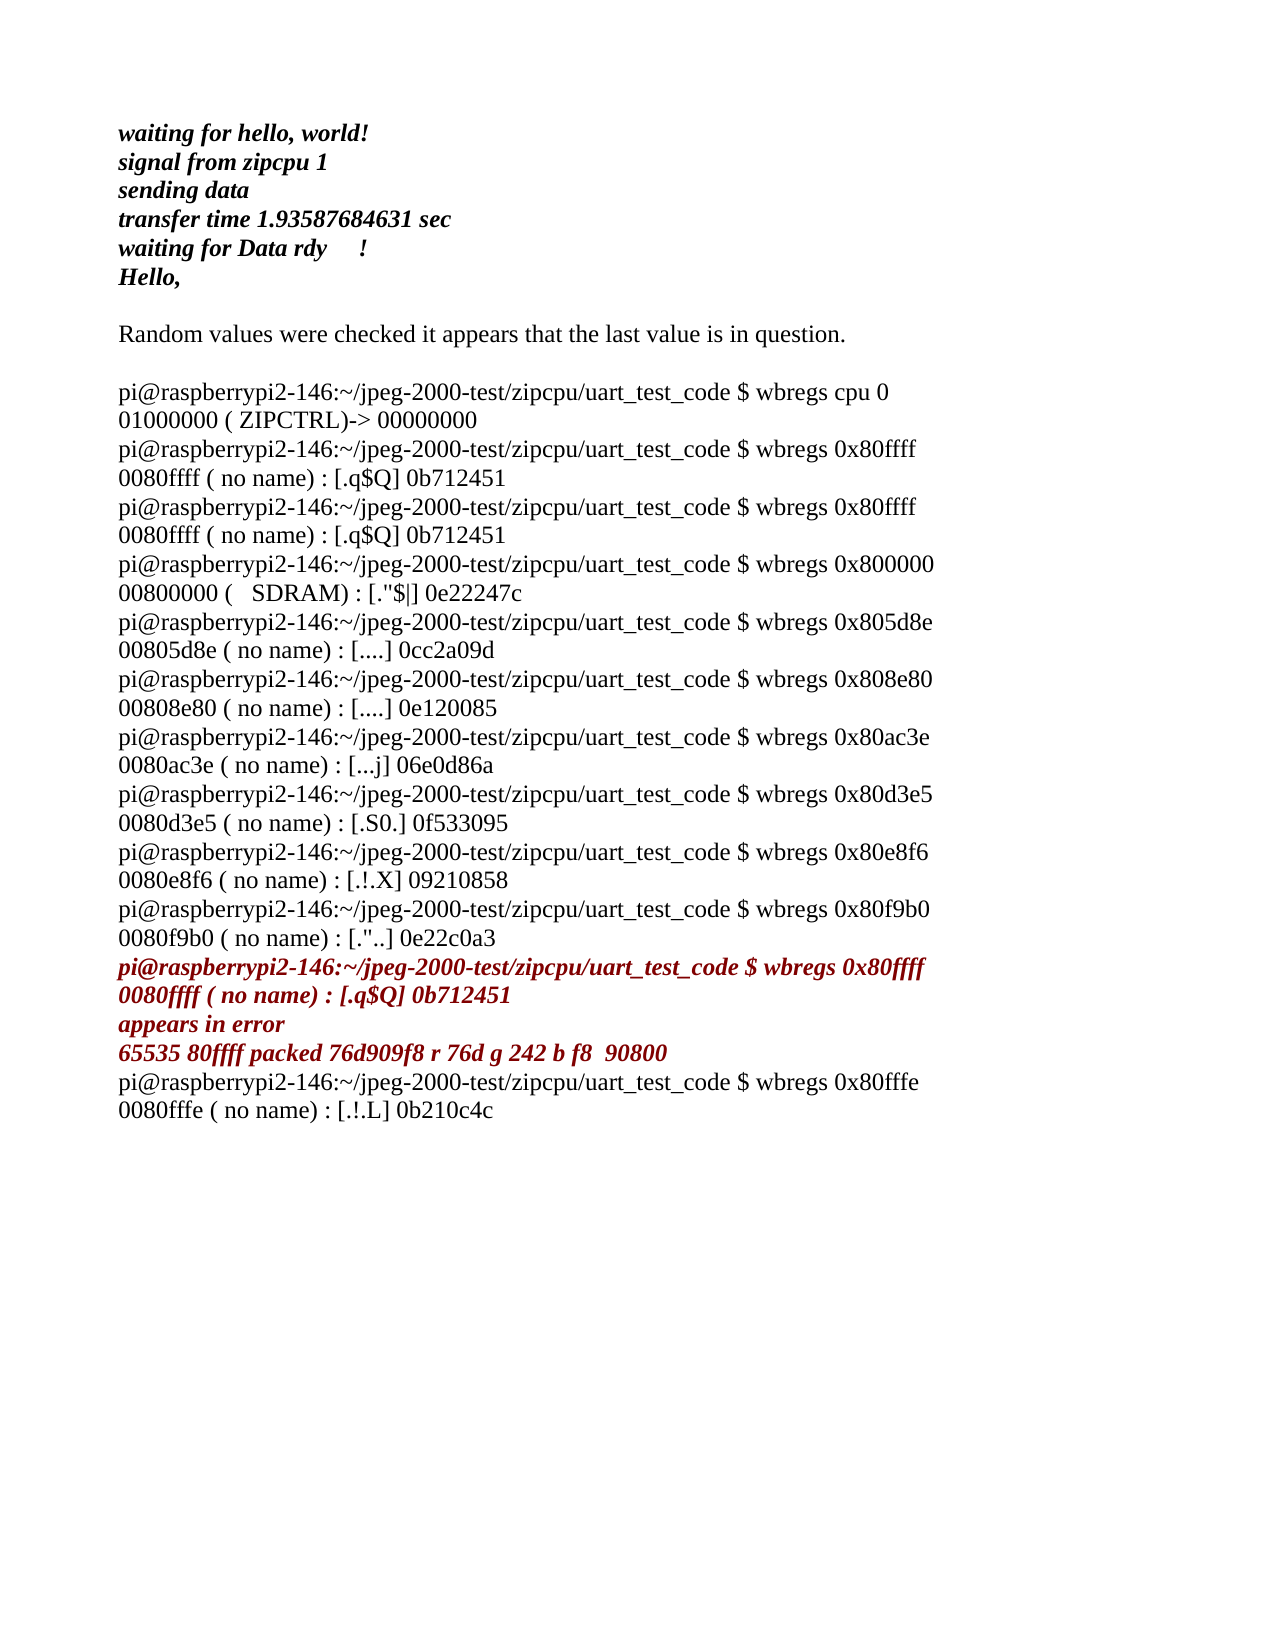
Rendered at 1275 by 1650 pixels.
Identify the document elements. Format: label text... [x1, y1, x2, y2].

text 0080ac3e ( no name) : [...j] 06e0d86a [118, 751, 1157, 779]
text pi@raspberrypi2-146:~/jpeg-2000-test/zipcpu/uart_test_code $ wbregs 0x80ffff [118, 952, 1157, 981]
text 0080ffff ( no name) : [.q$Q] 0b712451 [118, 981, 1157, 1009]
text transfer time 1.93587684631 sec [118, 204, 1157, 233]
text 00808e80 ( no name) : [....] 0e120085 [118, 693, 1157, 722]
text 65535 80ffff packed 76d909f8 r 76d g 242 b f8 90800 [118, 1038, 1157, 1067]
text 0080e8f6 ( no name) : [.!.X] 09210858 [118, 866, 1157, 894]
text sending data [118, 176, 1157, 204]
text Random values were checked it appears that the last value is in question. [118, 319, 1157, 348]
text pi@raspberrypi2-146:~/jpeg-2000-test/zipcpu/uart_test_code $ wbregs 0x805d8e [118, 607, 1157, 636]
text pi@raspberrypi2-146:~/jpeg-2000-test/zipcpu/uart_test_code $ wbregs 0x80e8f6 [118, 837, 1157, 866]
text 0080fffe ( no name) : [.!.L] 0b210c4c [118, 1096, 1157, 1124]
text 0080d3e5 ( no name) : [.S0.] 0f533095 [118, 808, 1157, 837]
text pi@raspberrypi2-146:~/jpeg-2000-test/zipcpu/uart_test_code $ wbregs 0x80ffff [118, 492, 1157, 521]
text appears in error [118, 1009, 1157, 1038]
text pi@raspberrypi2-146:~/jpeg-2000-test/zipcpu/uart_test_code $ wbregs 0x80ac3e [118, 722, 1157, 751]
text signal from zipcpu 1 [118, 147, 1157, 176]
text 00800000 ( SDRAM) : [."$|] 0e22247c [118, 578, 1157, 607]
text pi@raspberrypi2-146:~/jpeg-2000-test/zipcpu/uart_test_code $ wbregs 0x80d3e5 [118, 779, 1157, 808]
text 0080f9b0 ( no name) : [."..] 0e22c0a3 [118, 923, 1157, 952]
text 0080ffff ( no name) : [.q$Q] 0b712451 [118, 463, 1157, 492]
text pi@raspberrypi2-146:~/jpeg-2000-test/zipcpu/uart_test_code $ wbregs 0x808e80 [118, 664, 1157, 693]
text waiting for hello, world! [118, 118, 1157, 147]
text waiting for Data rdy ! [118, 233, 1157, 262]
text pi@raspberrypi2-146:~/jpeg-2000-test/zipcpu/uart_test_code $ wbregs 0x80f9b0 [118, 894, 1157, 923]
text pi@raspberrypi2-146:~/jpeg-2000-test/zipcpu/uart_test_code $ wbregs 0x800000 [118, 549, 1157, 578]
text Hello, [118, 262, 1157, 291]
text 00805d8e ( no name) : [....] 0cc2a09d [118, 636, 1157, 664]
text pi@raspberrypi2-146:~/jpeg-2000-test/zipcpu/uart_test_code $ wbregs 0x80fffe [118, 1067, 1157, 1096]
text 01000000 ( ZIPCTRL)-> 00000000 [118, 406, 1157, 434]
text pi@raspberrypi2-146:~/jpeg-2000-test/zipcpu/uart_test_code $ wbregs 0x80ffff [118, 434, 1157, 463]
text 0080ffff ( no name) : [.q$Q] 0b712451 [118, 521, 1157, 549]
text pi@raspberrypi2-146:~/jpeg-2000-test/zipcpu/uart_test_code $ wbregs cpu 0 [118, 377, 1157, 406]
